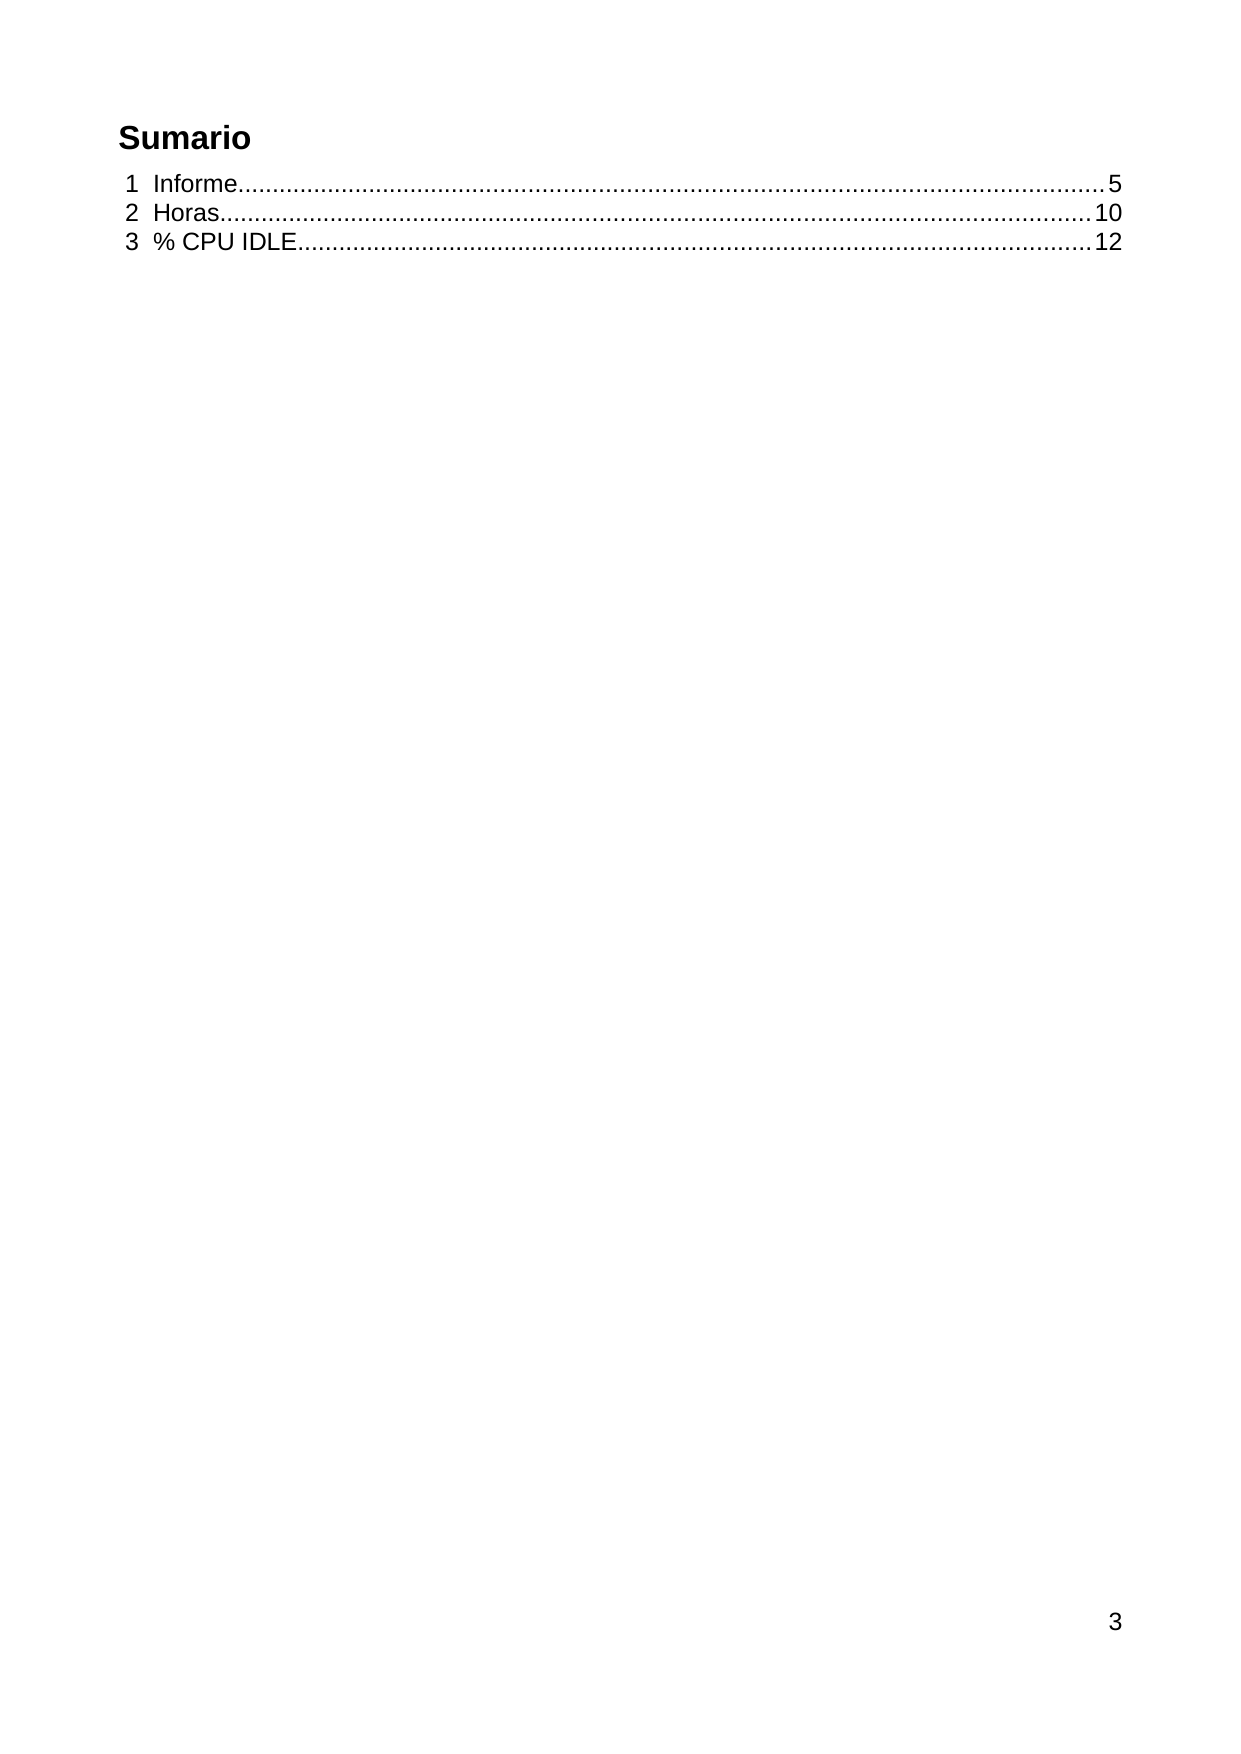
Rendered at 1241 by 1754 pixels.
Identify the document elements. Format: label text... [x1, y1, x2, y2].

text 2 Horas 10 [118, 198, 1122, 227]
text 1 Informe 5 [118, 169, 1122, 198]
text 3 % CPU IDLE 12 [118, 227, 1122, 255]
subtitle Sumario [118, 118, 1122, 157]
